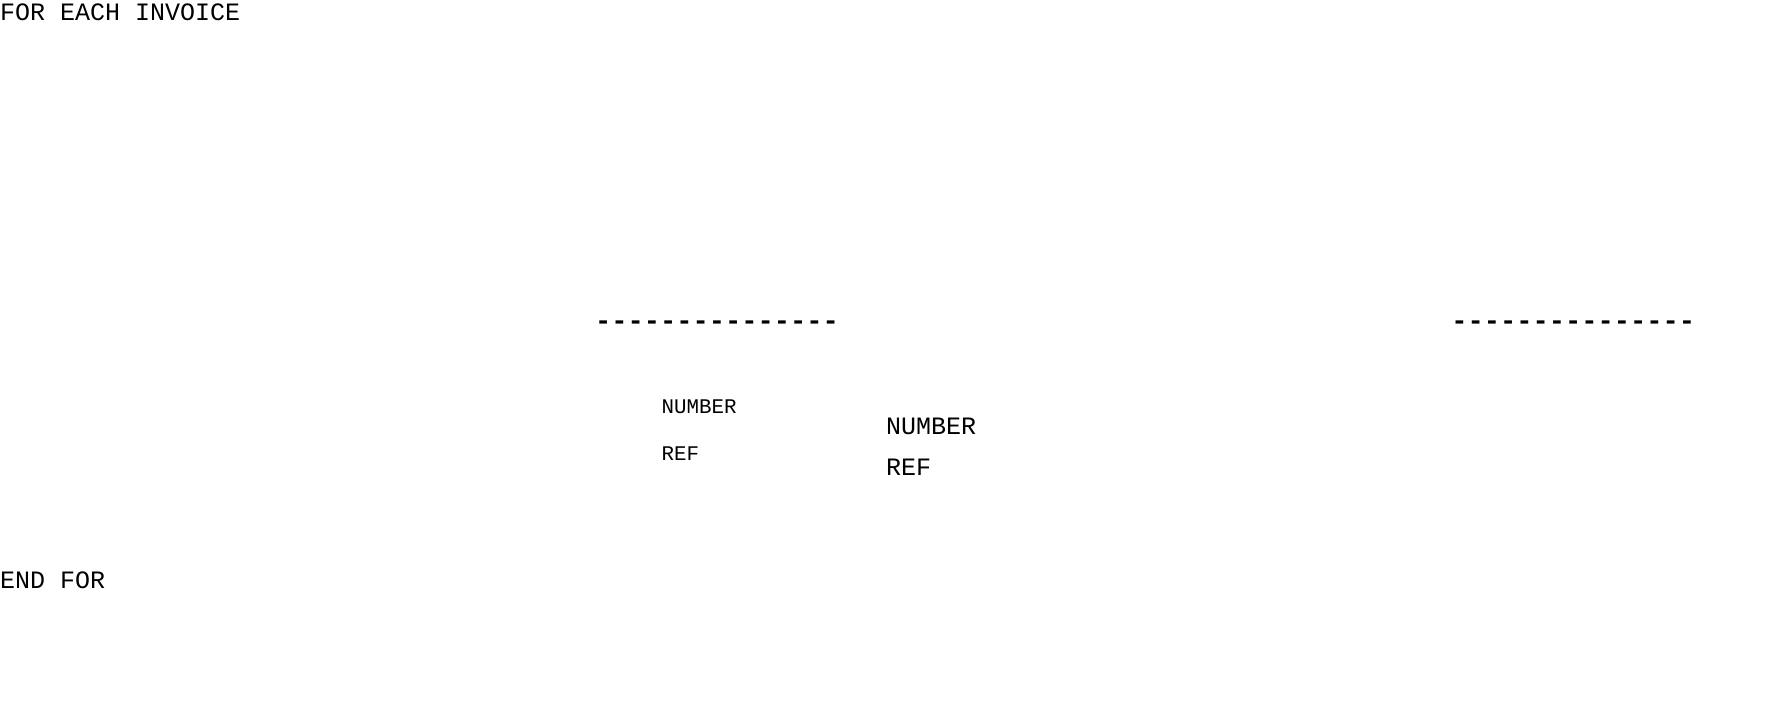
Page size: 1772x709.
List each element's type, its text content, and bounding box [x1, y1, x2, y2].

text NUMBER [886, 413, 1476, 442]
text <setLang(o.partner_id.lang or 'de_DE')> [0, 28, 1772, 57]
text --------------- [591, 307, 838, 338]
text FOR EACH INVOICE [0, 0, 1772, 28]
text --------------- [1447, 307, 1695, 338]
text REF [886, 455, 1476, 483]
text NUMBER [661, 396, 839, 419]
text REF [661, 443, 839, 467]
text END FOR [0, 567, 1772, 624]
